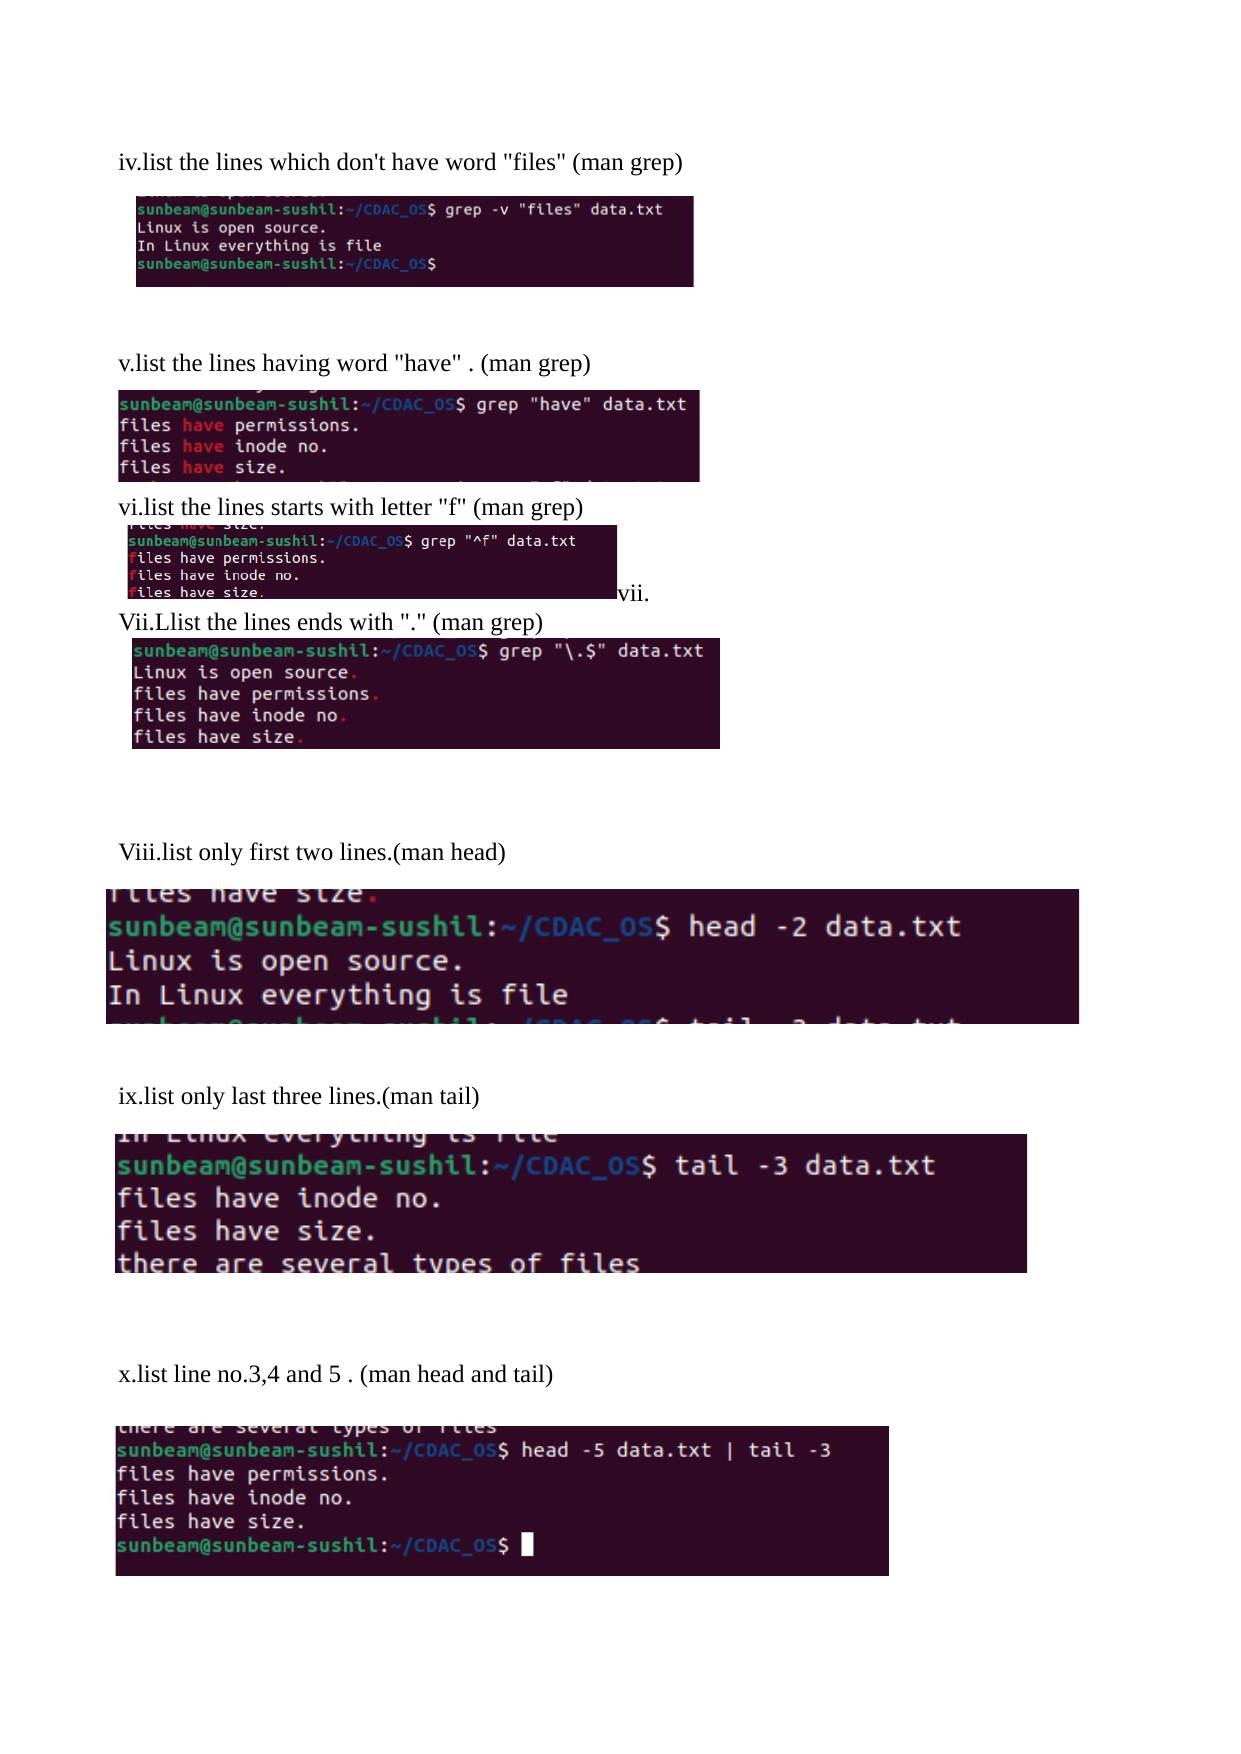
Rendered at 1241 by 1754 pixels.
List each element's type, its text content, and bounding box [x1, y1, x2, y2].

text iv.list the lines which don't have word "files" (man grep) [118, 147, 1122, 176]
text v.list the lines having word "have" . (man grep) [118, 348, 1122, 377]
text vii. [118, 578, 1122, 607]
text vi.list the lines starts with letter "f" (man grep) [118, 492, 1122, 521]
text ix.list only last three lines.(man tail) [118, 1081, 1122, 1110]
text x.list line no.3,4 and 5 . (man head and tail) [118, 1359, 1122, 1388]
text Viii.list only first two lines.(man head) [118, 837, 1122, 866]
text Vii.Llist the lines ends with "." (man grep) [118, 607, 1122, 636]
